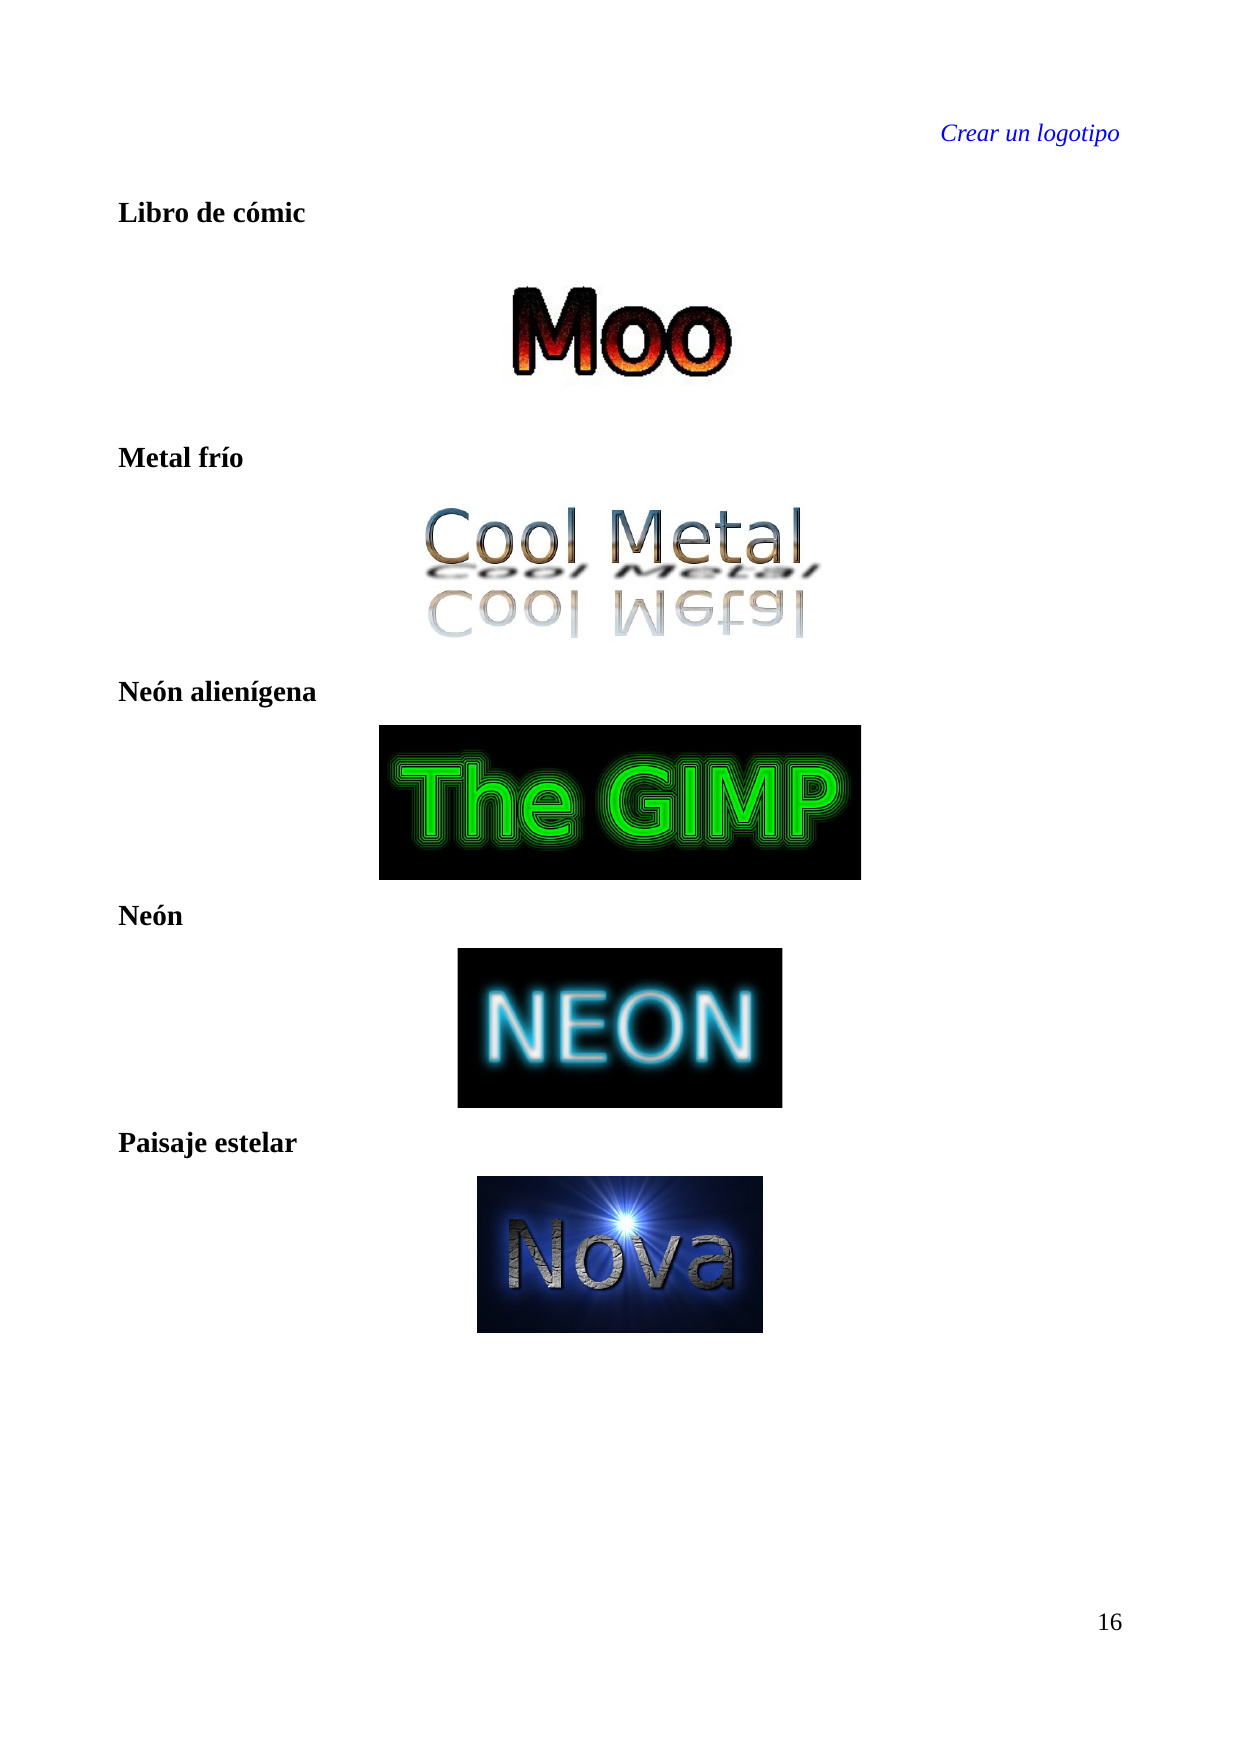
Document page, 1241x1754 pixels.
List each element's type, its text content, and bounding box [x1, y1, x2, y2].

picture [457, 948, 783, 1108]
picture [483, 246, 757, 423]
picture [379, 725, 862, 880]
text Paisaje estelar [118, 1126, 1122, 1159]
text Metal frío [118, 440, 1122, 474]
text Libro de cómic [118, 195, 1122, 228]
picture [477, 1176, 763, 1333]
picture [417, 491, 823, 657]
text Neón alienígena [118, 674, 1122, 708]
text Neón [118, 898, 1122, 931]
